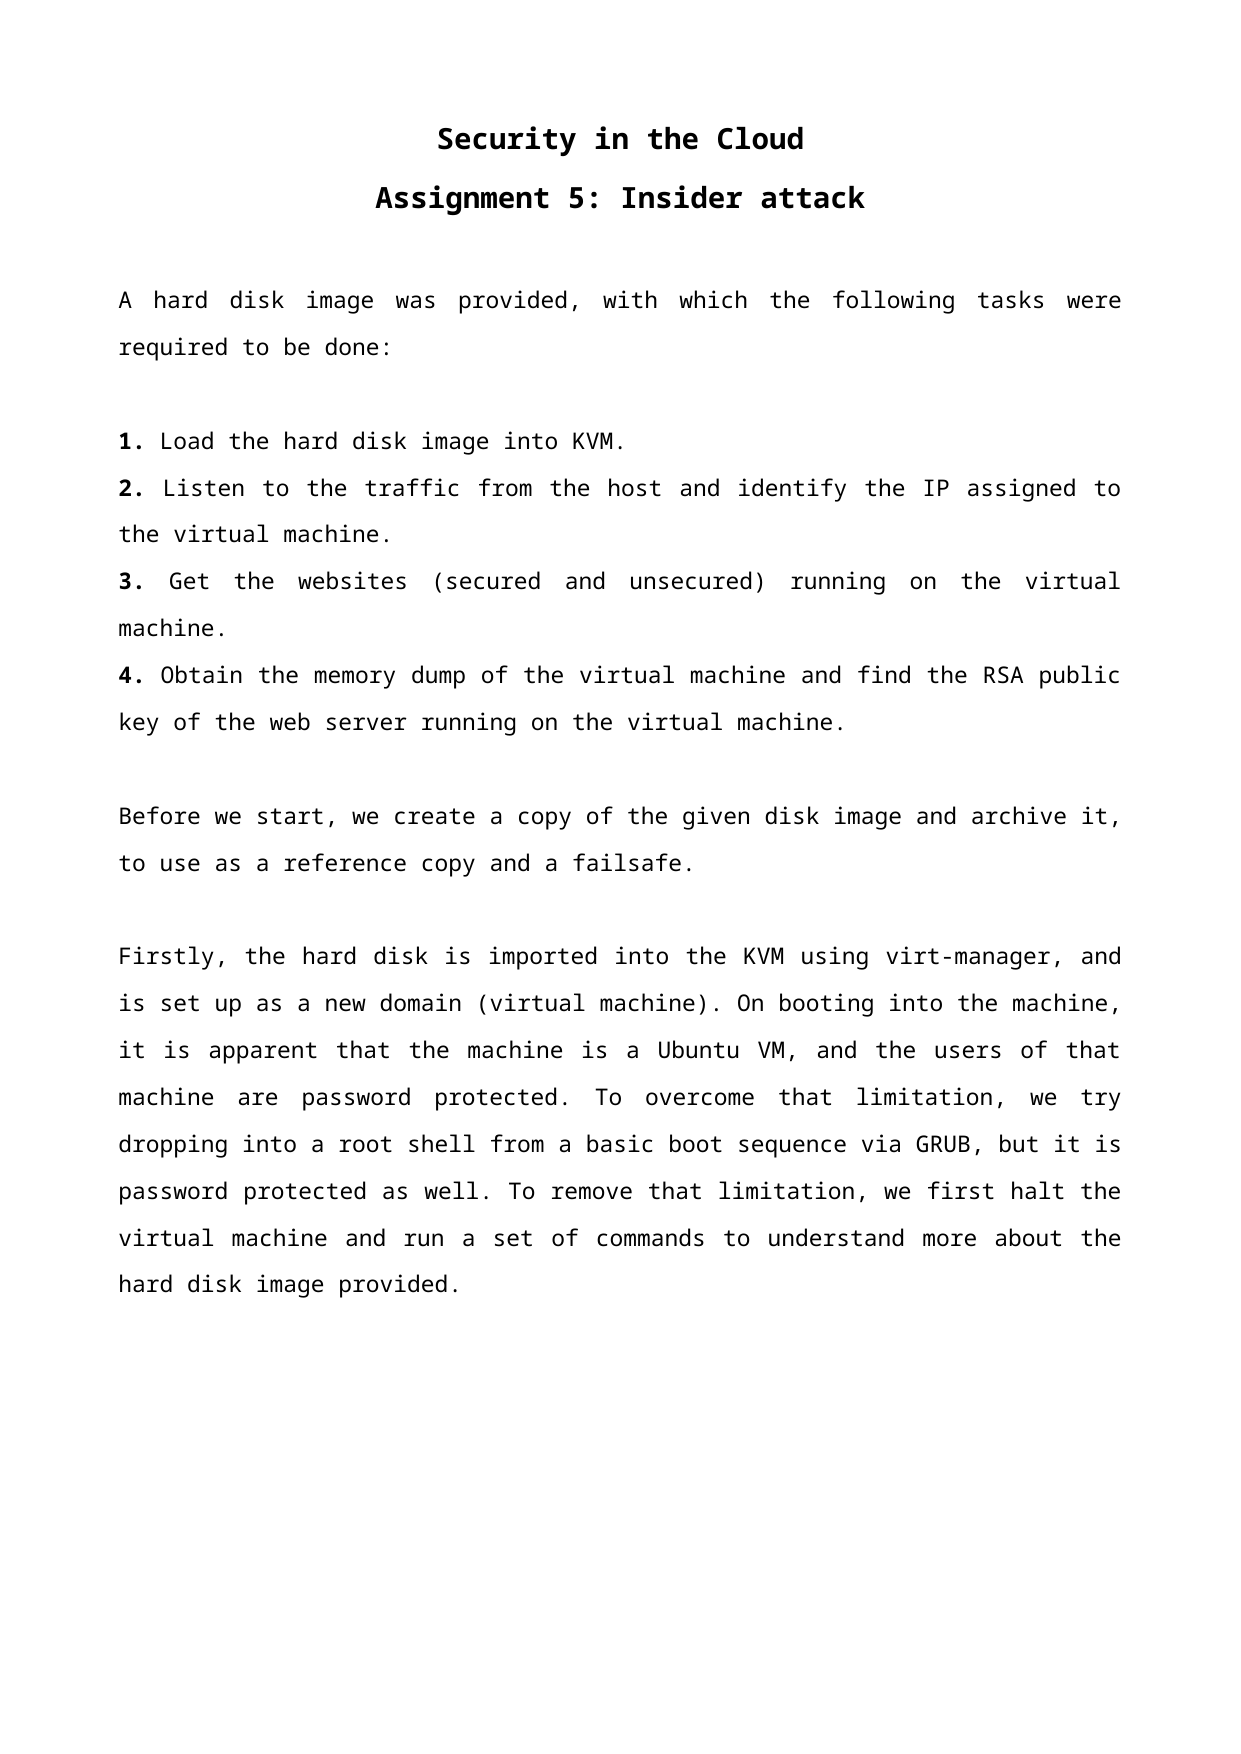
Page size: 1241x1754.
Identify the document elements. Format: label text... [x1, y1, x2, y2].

text Assignment 5: Insider attack [118, 178, 1122, 217]
text 4. Obtain the memory dump of the virtual machine and find the RSA public key of the web server running on the virtual machine. [118, 659, 1122, 737]
text A hard disk image was provided, with which the following tasks were required to be done: [118, 284, 1122, 362]
text 1. Load the hard disk image into KVM. [118, 424, 1122, 456]
text Firstly, the hard disk is imported into the KVM using virt-manager, and is set up as a new domain (virtual machine). On booting into the machine, it is apparent that the machine is a Ubuntu VM, and the users of that machine are password protected. To overcome that limitation, we try dropping into a root shell from a basic boot sequence via GRUB, but it is password protected as well. To remove that limitation, we first halt the virtual machine and run a set of commands to understand more about the hard disk image provided. [118, 940, 1122, 1299]
text 3. Get the websites (secured and unsecured) running on the virtual machine. [118, 565, 1122, 643]
text Before we start, we create a copy of the given disk image and archive it, to use as a reference copy and a failsafe. [118, 799, 1122, 878]
text Security in the Cloud [118, 118, 1122, 158]
text 2. Listen to the traffic from the host and identify the IP assigned to the virtual machine. [118, 471, 1122, 549]
